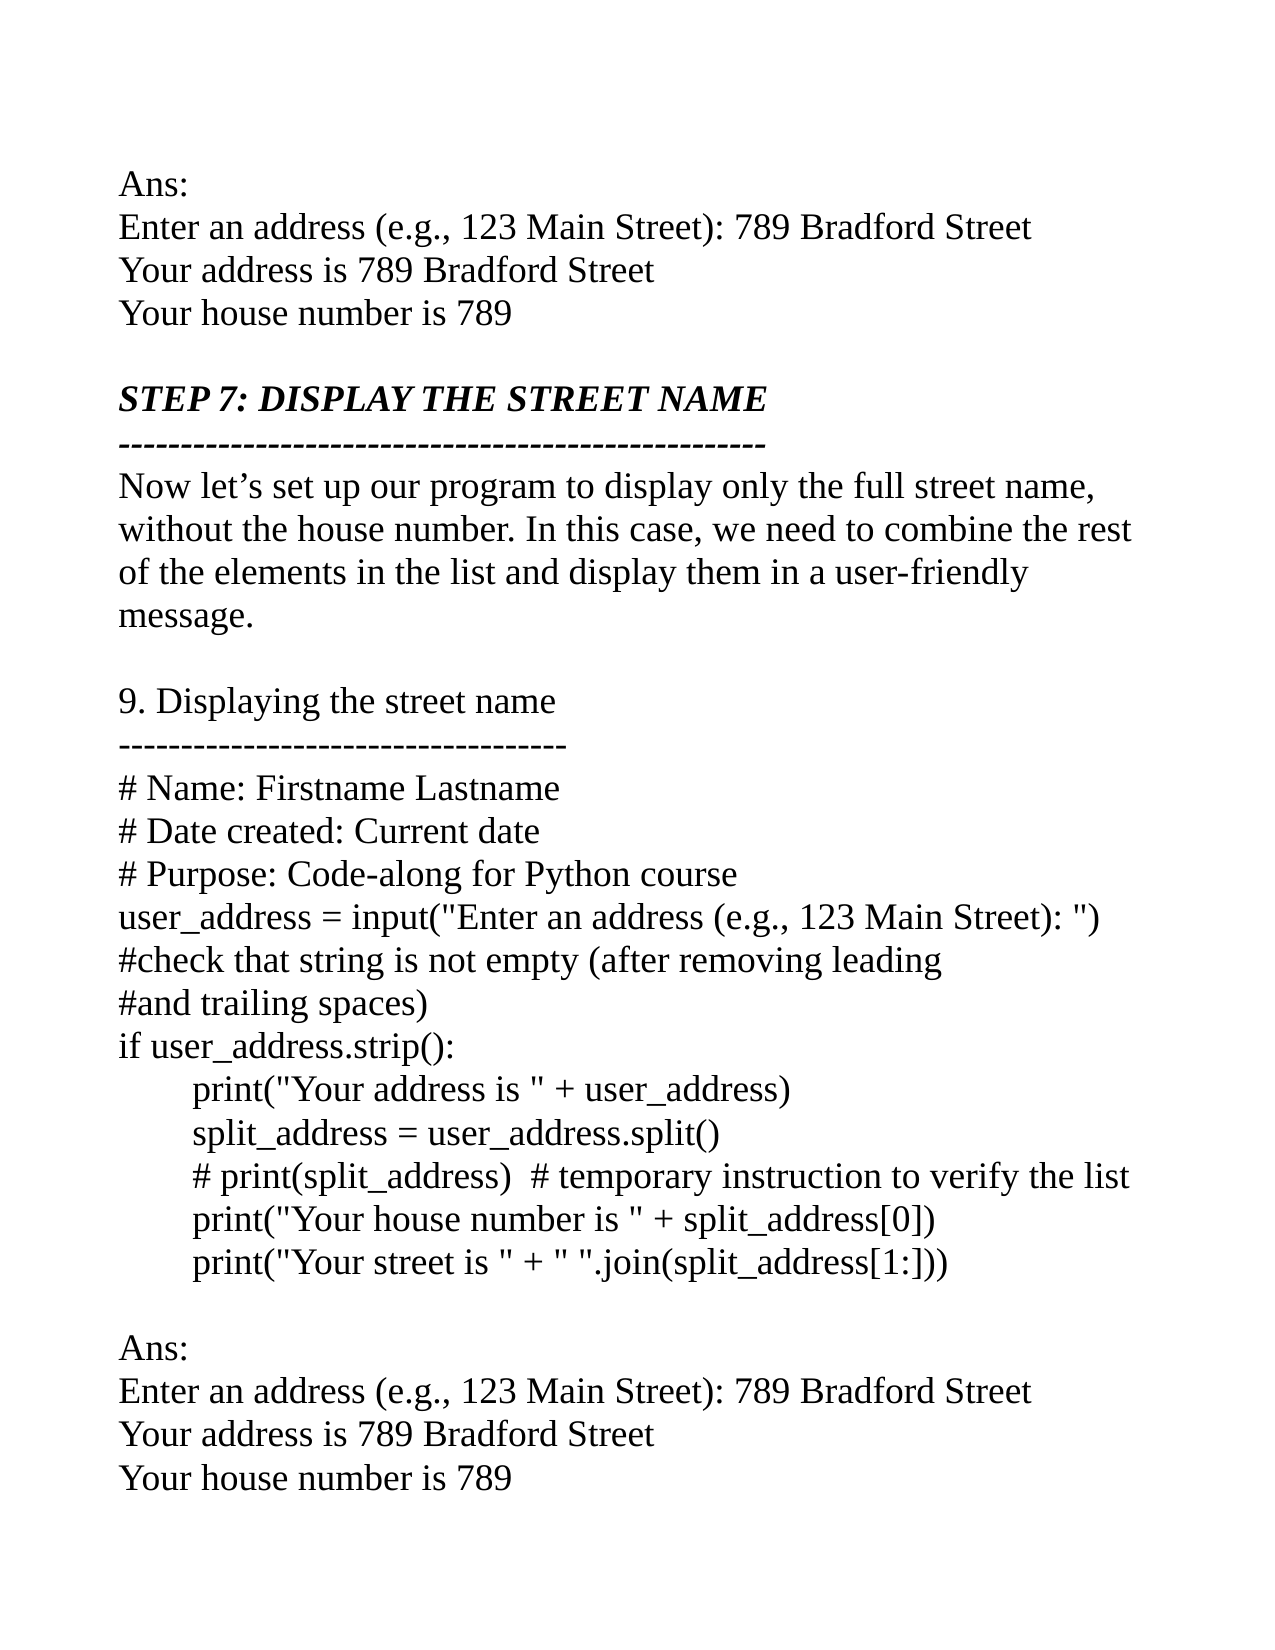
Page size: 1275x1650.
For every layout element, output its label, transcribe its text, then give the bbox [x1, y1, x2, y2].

text Your house number is 789 [118, 1455, 1157, 1498]
text STEP 7: DISPLAY THE STREET NAME [118, 377, 1157, 420]
text Your house number is 789 [118, 291, 1157, 334]
text Enter an address (e.g., 123 Main Street): 789 Bradford Street [118, 204, 1157, 247]
text # Date created: Current date [118, 808, 1157, 851]
text # Purpose: Code-­along for Python course [118, 851, 1157, 894]
text split_address = user_address.split() [118, 1110, 1157, 1153]
text user_address = input("Enter an address (e.g., 123 Main Street): ") [118, 894, 1157, 937]
text 9. Displaying the street name [118, 679, 1157, 722]
text Enter an address (e.g., 123 Main Street): 789 Bradford Street [118, 1369, 1157, 1412]
text Ans: [118, 161, 1157, 204]
text # Name: Firstname Lastname [118, 765, 1157, 808]
text Your address is 789 Bradford Street [118, 247, 1157, 291]
text #and trailing spaces) [118, 981, 1157, 1024]
text #check that string is not empty (after removing leading [118, 937, 1157, 981]
text if user_address.strip(): [118, 1024, 1157, 1067]
text Ans: [118, 1326, 1157, 1369]
text print("Your address is " + user_address) [118, 1067, 1157, 1110]
text print("Your street is " + " ".join(split_address[1:])) [118, 1239, 1157, 1282]
text Your address is 789 Bradford Street [118, 1412, 1157, 1455]
text # print(split_address) # temporary instruction to verify the list [118, 1153, 1157, 1196]
text ---------------------------------------------------- [118, 420, 1157, 463]
text ------------------------------------ [118, 722, 1157, 765]
text print("Your house number is " + split_address[0]) [118, 1196, 1157, 1239]
text Now let’s set up our program to display only the full street name, without the house number. In this case, we need to combine the rest of the elements in the list and display them in a user-­friendly message. [118, 463, 1157, 636]
